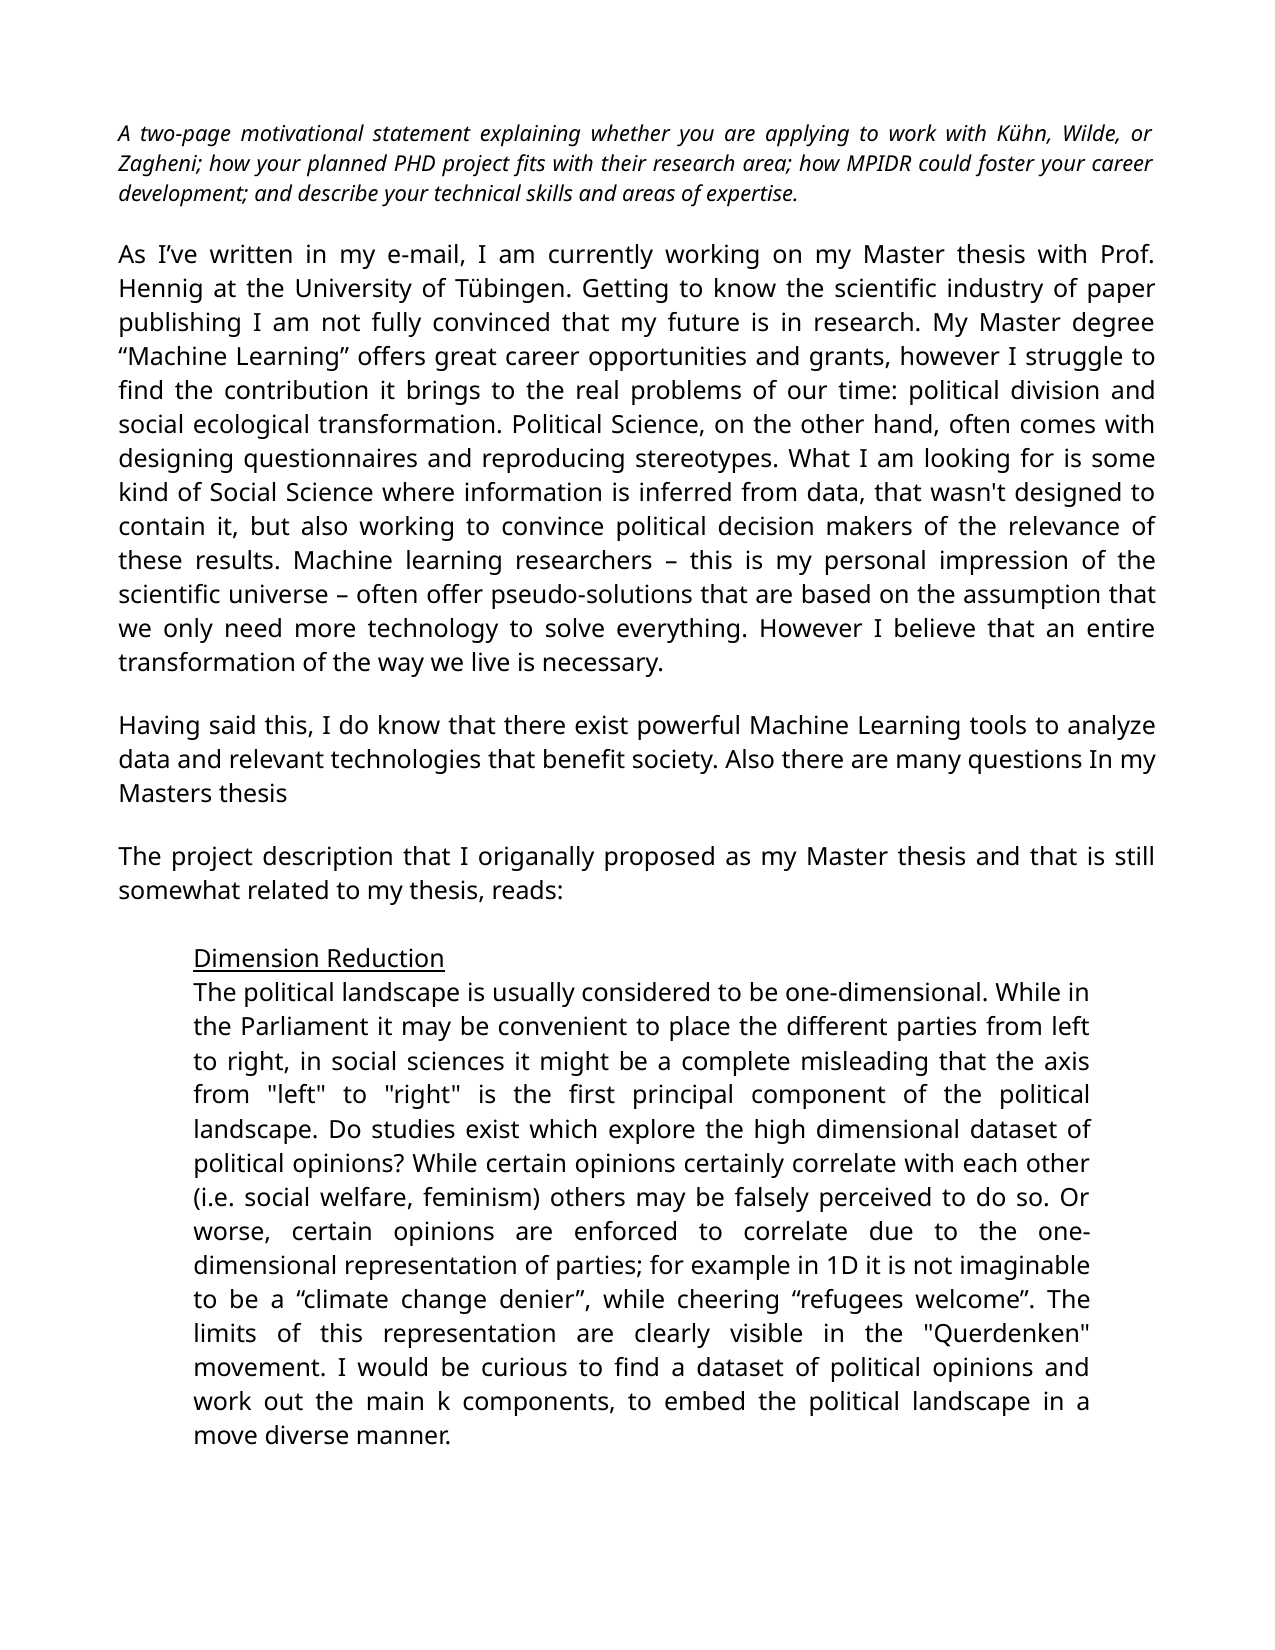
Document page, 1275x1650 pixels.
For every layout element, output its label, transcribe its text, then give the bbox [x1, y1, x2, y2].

text The political landscape is usually considered to be one-dimensional. While in the Parliament it may be convenient to place the different parties from left to right, in social sciences it might be a complete misleading that the axis from "left" to "right" is the first principal component of the political landscape. Do studies exist which explore the high dimensional dataset of political opinions? While certain opinions certainly correlate with each other (i.e. social welfare, feminism) others may be falsely perceived to do so. Or worse, certain opinions are enforced to correlate due to the one-dimensional representation of parties; for example in 1D it is not imaginable to be a “climate change denier”, while cheering “refugees welcome”. The limits of this representation are clearly visible in the "Querdenken" movement. I would be curious to find a dataset of political opinions and work out the main k components, to embed the political landscape in a move diverse manner. [193, 975, 1091, 1452]
text Having said this, I do know that there exist powerful Machine Learning tools to analyze data and relevant technologies that benefit society. Also there are many questions In my Masters thesis [118, 708, 1157, 810]
text Dimension Reduction [193, 907, 1091, 975]
text The project description that I origanally proposed as my Master thesis and that is still somewhat related to my thesis, reads: [118, 839, 1157, 907]
text As I’ve written in my e-mail, I am currently working on my Master thesis with Prof. Hennig at the University of Tübingen. Getting to know the scientific industry of paper publishing I am not fully convinced that my future is in research. My Master degree “Machine Learning” offers great career opportunities and grants, however I struggle to find the contribution it brings to the real problems of our time: political division and social ecological transformation. Political Science, on the other hand, often comes with designing questionnaires and reproducing stereotypes. What I am looking for is some kind of Social Science where information is inferred from data, that wasn't designed to contain it, but also working to convince political decision makers of the relevance of these results. Machine learning researchers – this is my personal impression of the scientific universe – often offer pseudo-solutions that are based on the assumption that we only need more technology to solve everything. However I believe that an entire transformation of the way we live is necessary. [118, 236, 1157, 679]
text A two-page motivational statement explaining whether you are applying to work with Kühn, Wilde, or Zagheni; how your planned PHD project fits with their research area; how MPIDR could foster your career development; and describe your technical skills and areas of expertise. [118, 118, 1157, 207]
